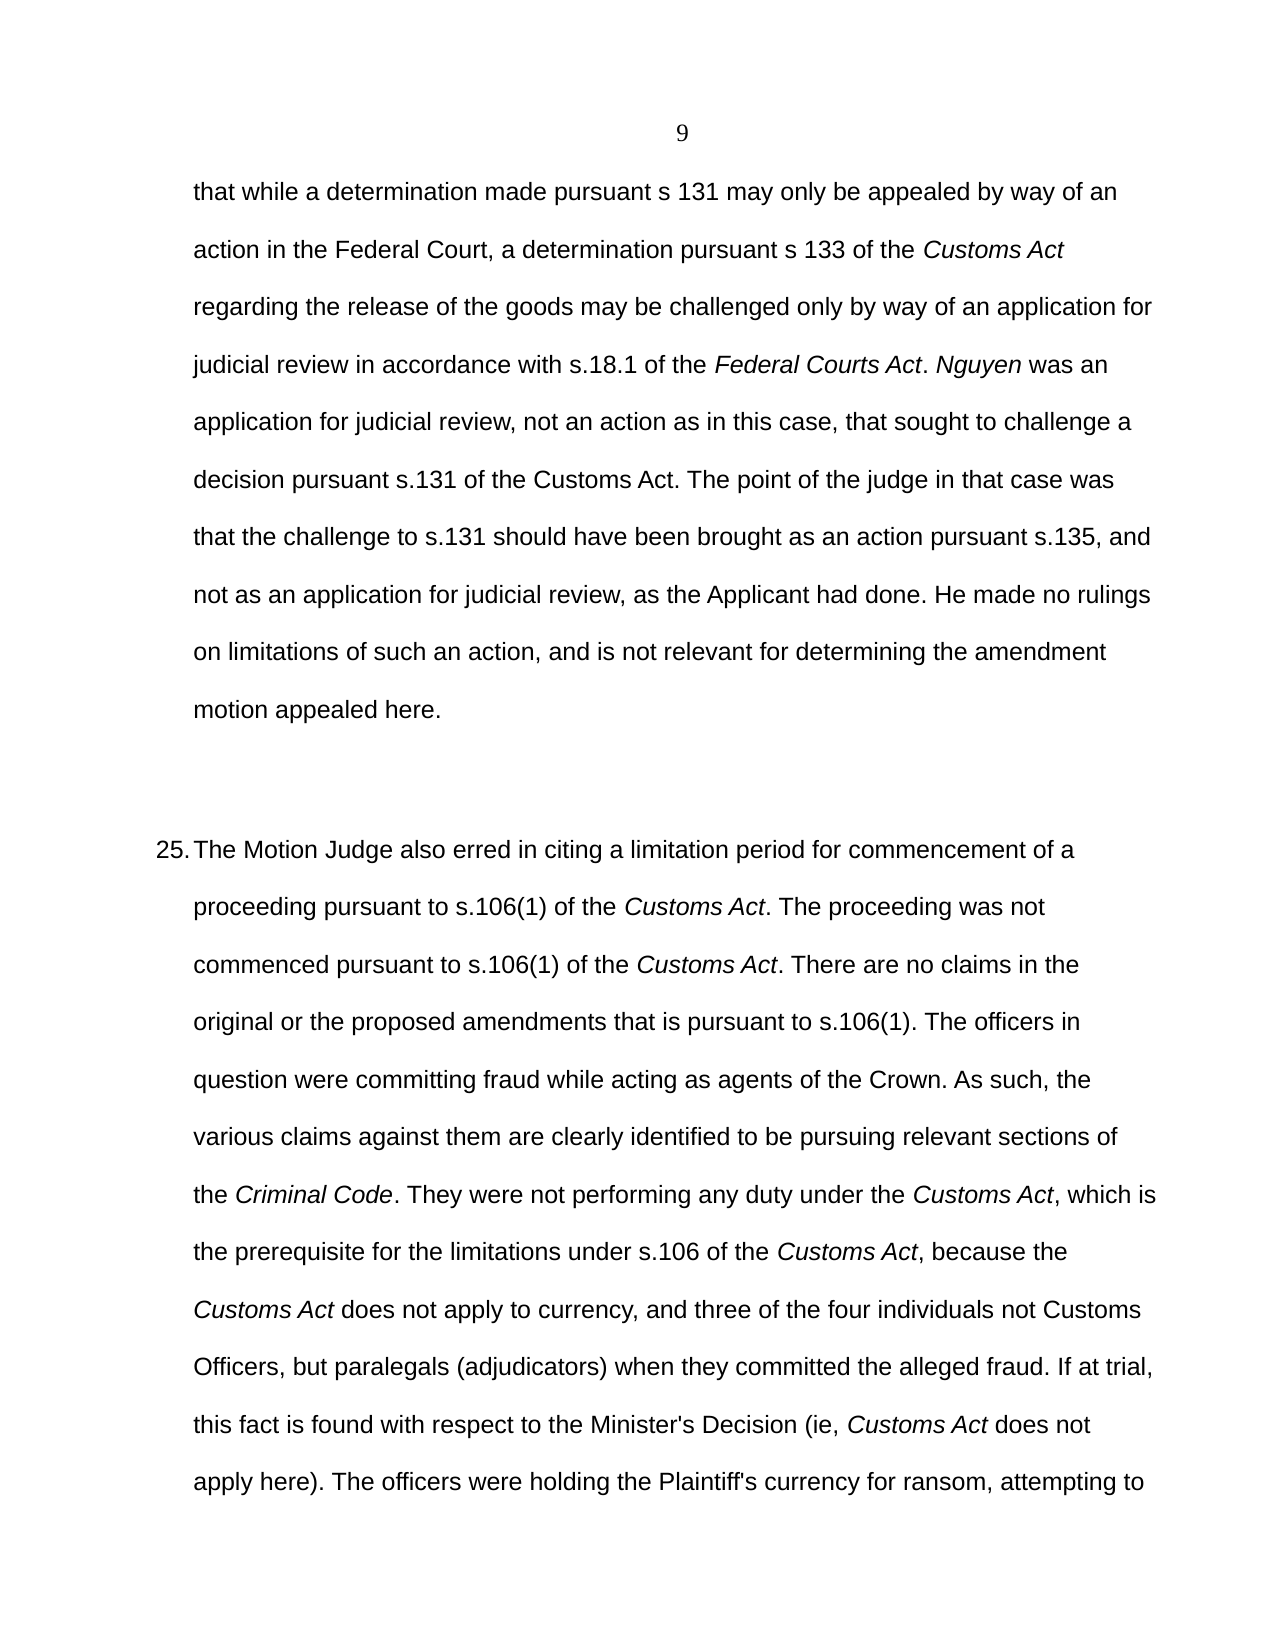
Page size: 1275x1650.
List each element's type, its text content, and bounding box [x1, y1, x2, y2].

subtitle that while a determination made pursuant s 131 may only be appealed by way of an action in the Federal Court, a determination pursuant s 133 of the Customs Act regarding the release of the goods may be challenged only by way of an application for judicial review in accordance with s.18.1 of the Federal Courts Act. Nguyen was an application for judicial review, not an action as in this case, that sought to challenge a decision pursuant s.131 of the Customs Act. The point of the judge in that case was that the challenge to s.131 should have been brought as an action pursuant s.135, and not as an application for judicial review, as the Applicant had done. He made no rulings on limitations of such an action, and is not relevant for determining the amendment motion appealed here. [156, 177, 1157, 723]
subtitle The Motion Judge also erred in citing a limitation period for commencement of a proceeding pursuant to s.106(1) of the Customs Act. The proceeding was not commenced pursuant to s.106(1) of the Customs Act. There are no claims in the original or the proposed amendments that is pursuant to s.106(1). The officers in question were committing fraud while acting as agents of the Crown. As such, the various claims against them are clearly identified to be pursuing relevant sections of the Criminal Code. They were not performing any duty under the Customs Act, which is the prerequisite for the limitations under s.106 of the Customs Act, because the Customs Act does not apply to currency, and three of the four individuals not Customs Officers, but paralegals (adjudicators) when they committed the alleged fraud. If at trial, this fact is found with respect to the Minister's Decision (ie, Customs Act does not apply here). The officers were holding the Plaintiff's currency for ransom, attempting to [156, 834, 1157, 1496]
